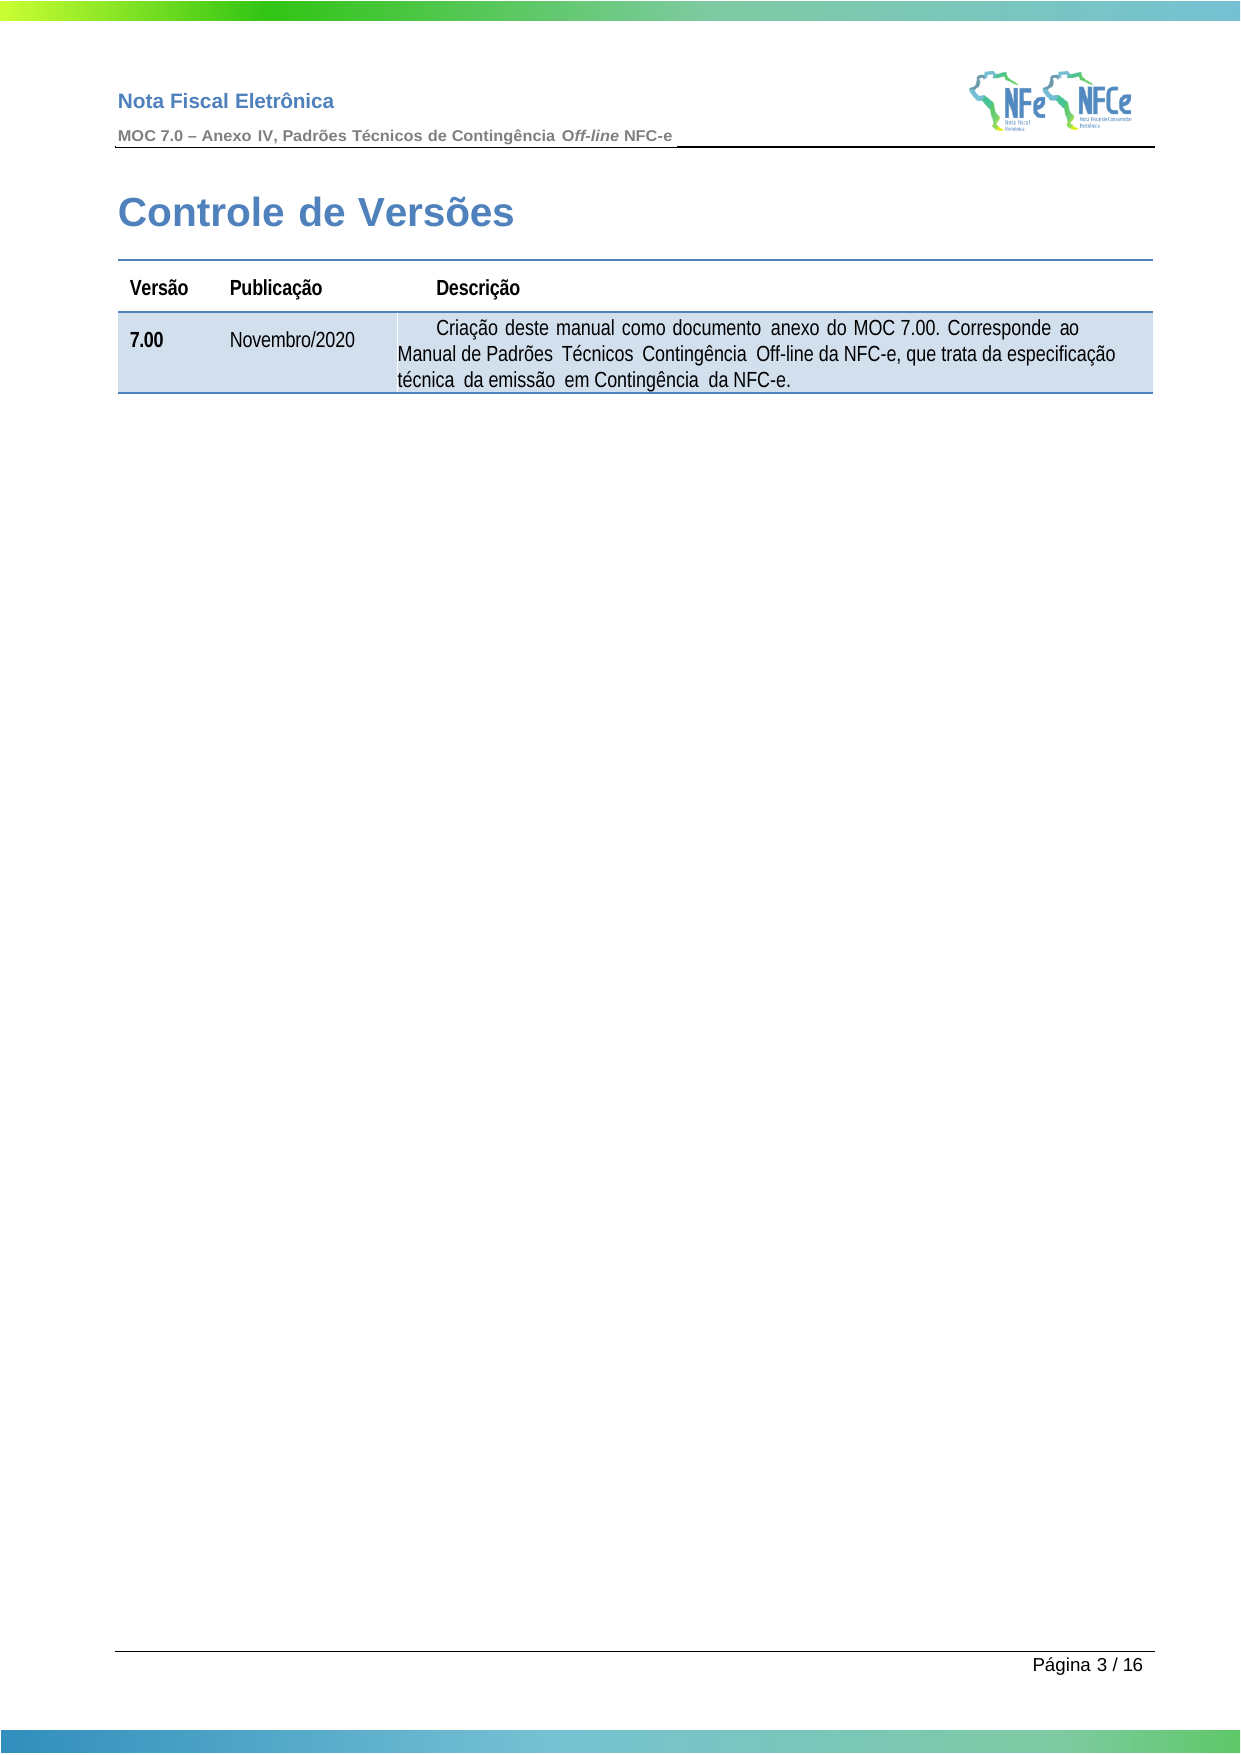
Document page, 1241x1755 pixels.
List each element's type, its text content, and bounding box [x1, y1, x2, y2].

table_header Versão [118, 261, 210, 311]
table_header Publicação [210, 261, 397, 311]
table_cell Novembro/2020 [210, 313, 397, 392]
subtitle Controle de Versões [118, 188, 1209, 235]
table_cell Criação deste manual como documento anexo do MOC 7.00. Corresponde ao Manual de Padrões Técnicos Contingência Off-line da NFC-e, que trata da especificação técnica da emissão em Contingência da NFC-e. [398, 313, 1153, 392]
table_header Descrição [398, 261, 1153, 311]
table_cell 7.00 [118, 313, 210, 392]
